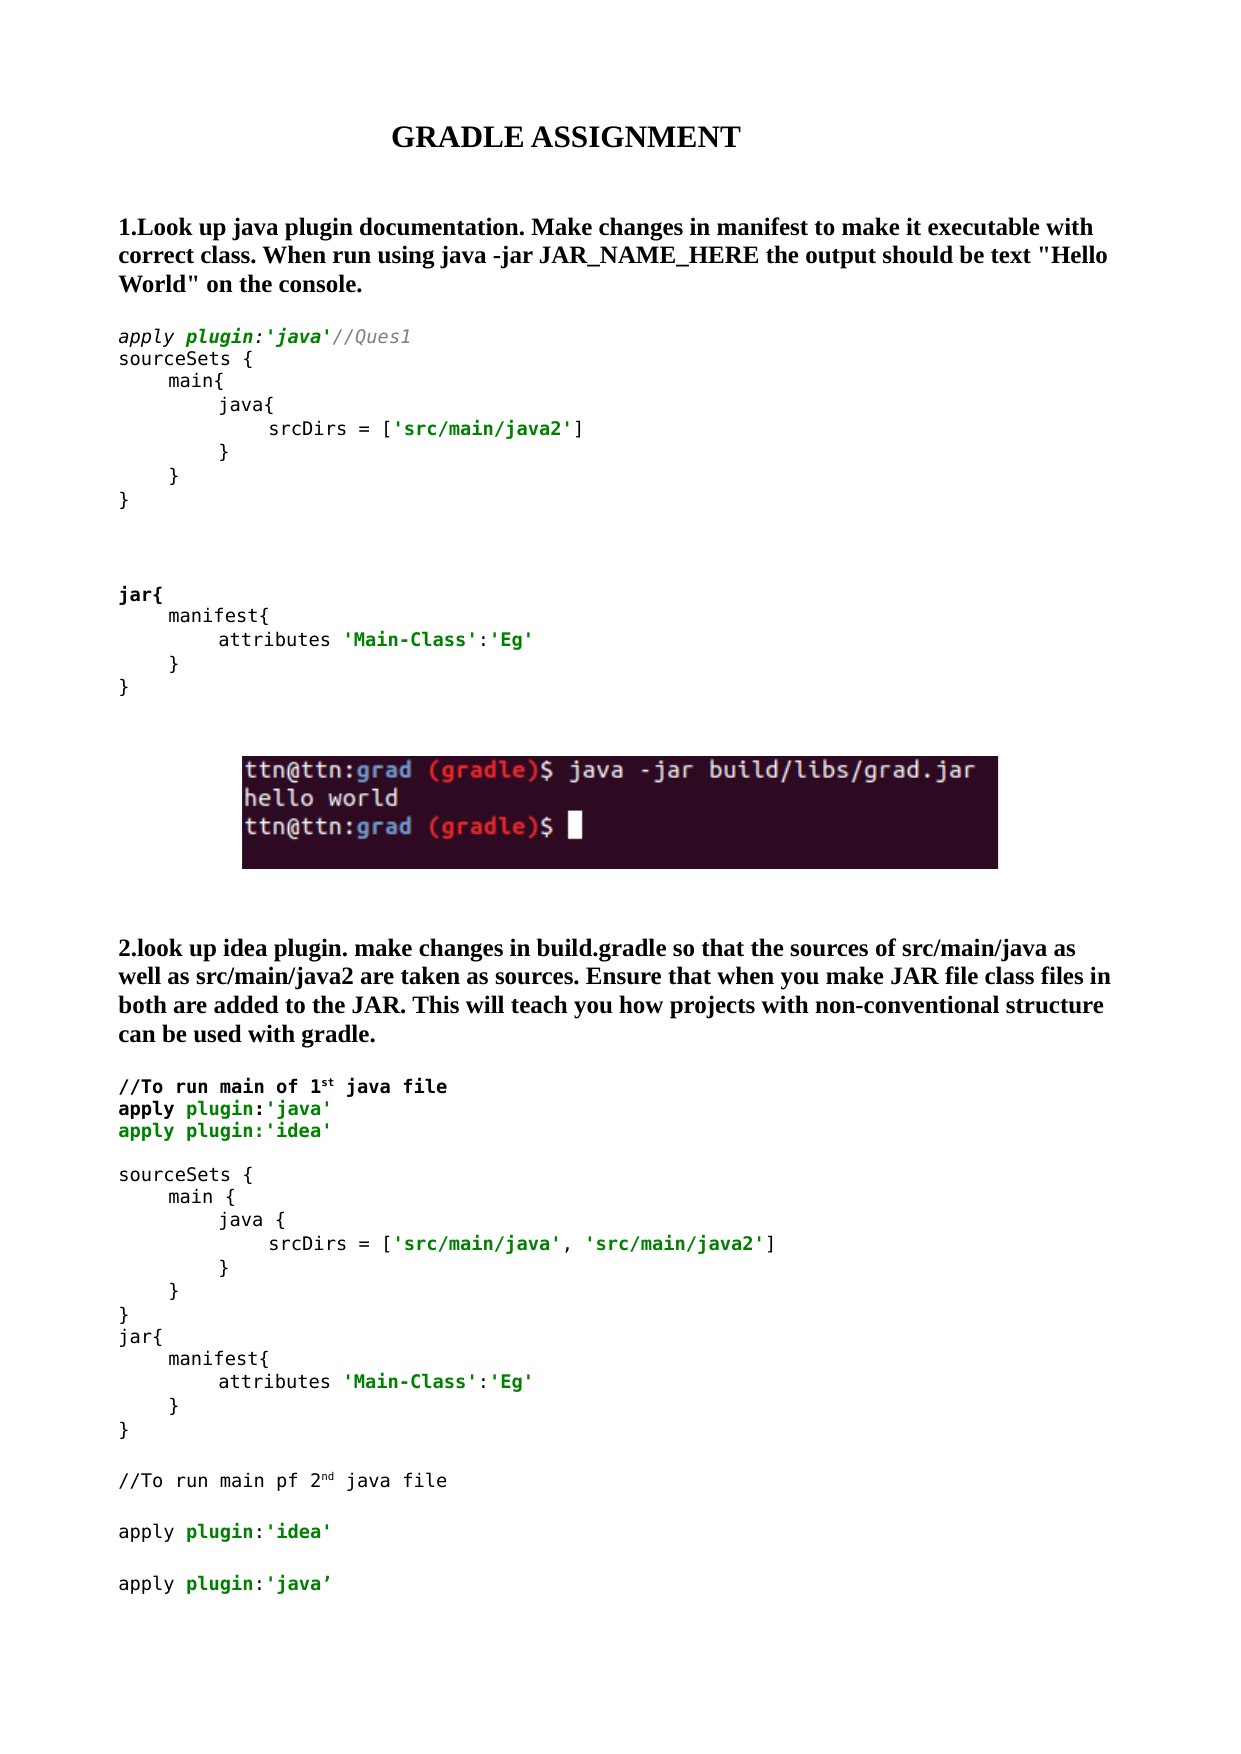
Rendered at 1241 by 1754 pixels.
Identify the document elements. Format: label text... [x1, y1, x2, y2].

text attributes 'Main-Class':'Eg' [118, 629, 1122, 653]
text //To run main pf 2nd java file [118, 1470, 1122, 1492]
text 1.Look up java plugin documentation. Make changes in manifest to make it executable with correct class. When run using java -jar JAR_NAME_HERE the output should be text "Hello World" on the console. [118, 212, 1122, 298]
text } [118, 1304, 1122, 1326]
text } [118, 1395, 1122, 1419]
text manifest{ [118, 1348, 1122, 1371]
text 2.look up idea plugin. make changes in build.gradle so that the sources of src/main/java as well as src/main/java2 are taken as sources. Ensure that when you make JAR file class files in both are added to the JAR. This will teach you how projects with non-conventional structure can be used with gradle. [118, 933, 1122, 1048]
text } [118, 1280, 1122, 1304]
text } [118, 1419, 1122, 1441]
text } [118, 441, 1122, 465]
text manifest{ [118, 606, 1122, 629]
text java{ [118, 394, 1122, 418]
text } [118, 676, 1122, 698]
text sourceSets { [118, 348, 1122, 370]
text apply plugin:'java' [118, 1098, 1122, 1120]
text srcDirs = ['src/main/java2'] [118, 418, 1122, 441]
text attributes 'Main-Class':'Eg' [118, 1371, 1122, 1395]
text } [118, 653, 1122, 676]
text } [118, 465, 1122, 488]
text } [118, 1257, 1122, 1280]
text java { [118, 1209, 1122, 1233]
picture [242, 756, 999, 869]
text jar{ [118, 584, 1122, 606]
text apply plugin:'idea' [118, 1120, 1122, 1142]
text GRADLE ASSIGNMENT [118, 118, 1122, 154]
text apply plugin:'idea' [118, 1521, 1122, 1543]
text jar{ [118, 1326, 1122, 1348]
text apply plugin:'java'//Ques1 [118, 327, 1122, 348]
text main{ [118, 370, 1122, 394]
text apply plugin:'java’ [118, 1573, 1122, 1595]
text } [118, 488, 1122, 510]
text srcDirs = ['src/main/java', 'src/main/java2'] [118, 1233, 1122, 1257]
text main { [118, 1186, 1122, 1209]
text sourceSets { [118, 1164, 1122, 1186]
text //To run main of 1st java file [118, 1076, 1122, 1098]
